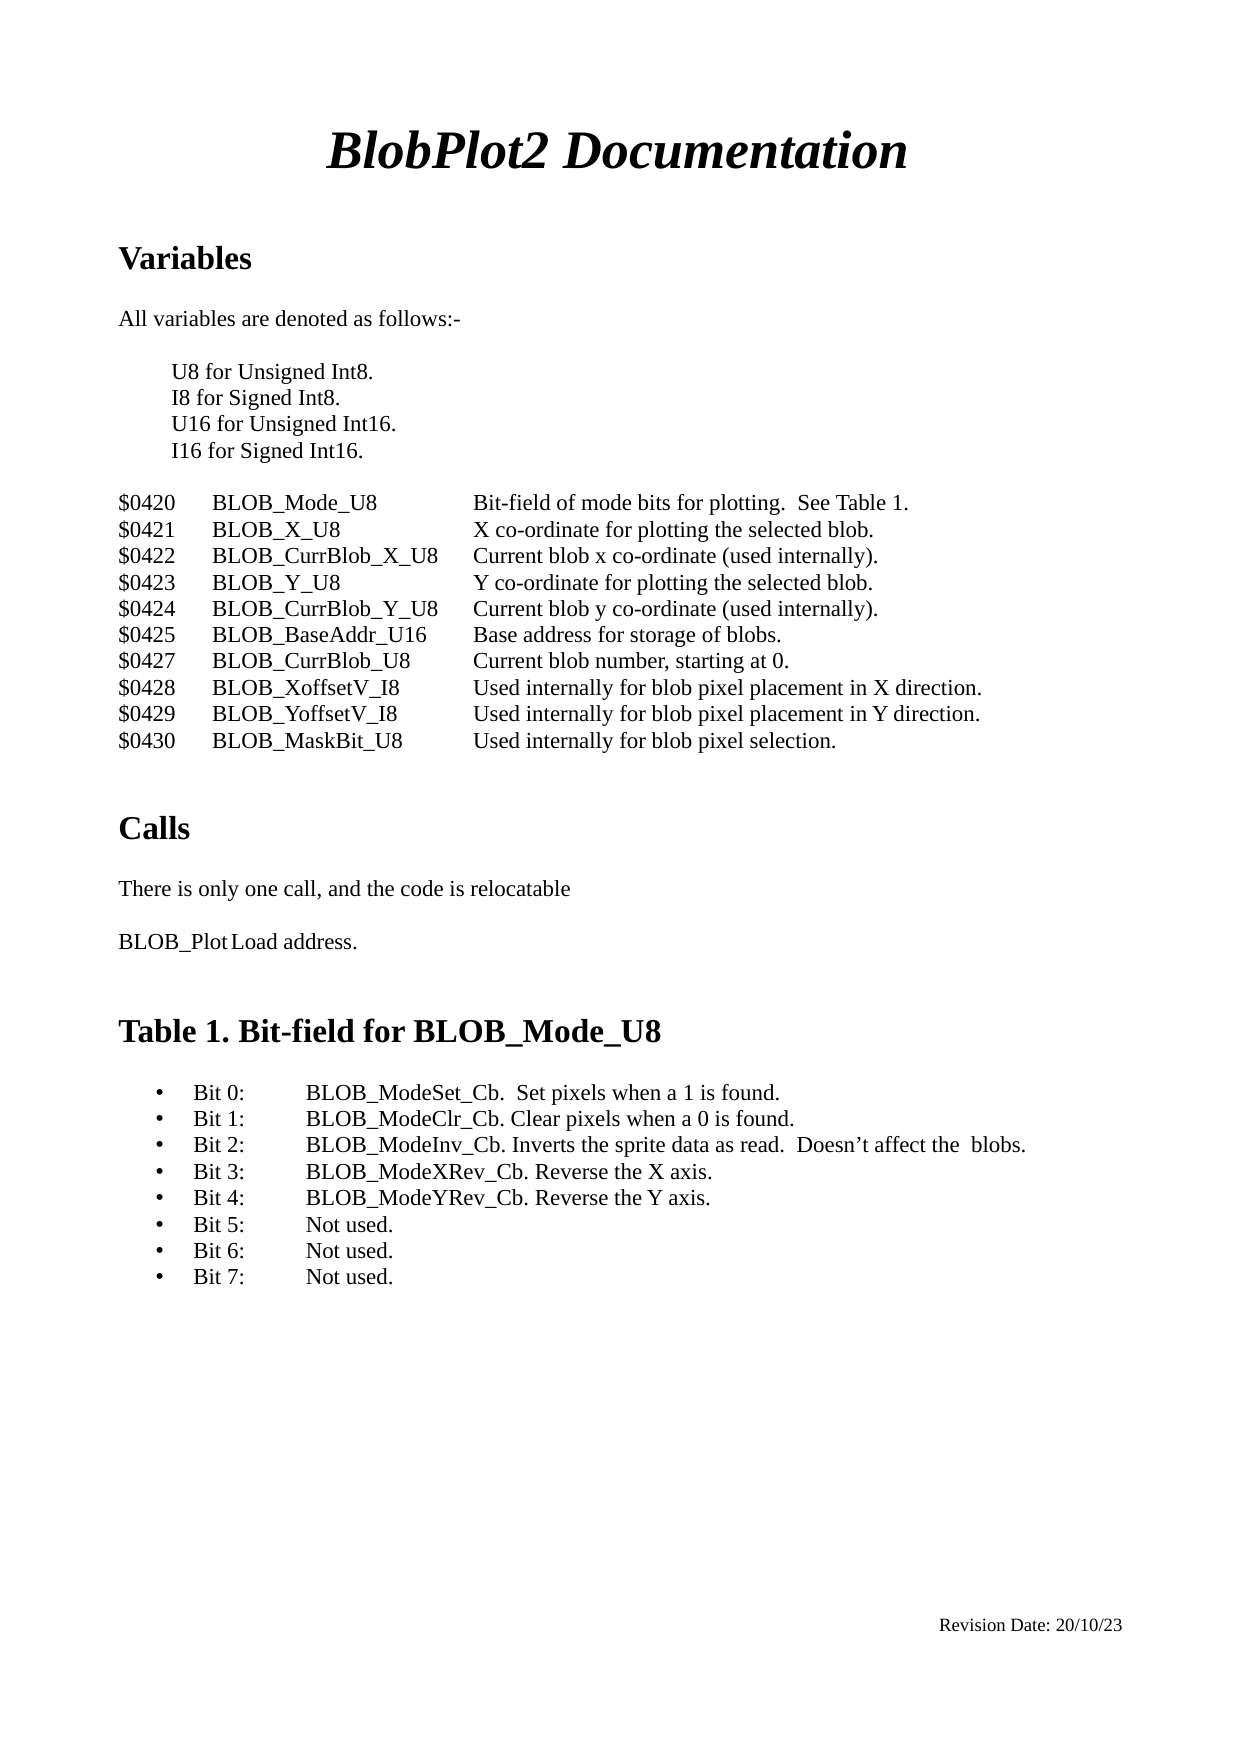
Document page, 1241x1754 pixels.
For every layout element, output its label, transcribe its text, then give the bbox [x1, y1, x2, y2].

text $0427 BLOB_CurrBlob_U8 Current blob number, starting at 0. [118, 648, 1122, 674]
text $0424 BLOB_CurrBlob_Y_U8 Current blob y co-ordinate (used internally). [118, 595, 1122, 621]
list Bit 7: Not used. [156, 1263, 1122, 1290]
text $0428 BLOB_XoffsetV_I8 Used internally for blob pixel placement in X direction. [118, 674, 1122, 700]
text Table 1. Bit-field for BLOB_Mode_U8 [118, 1012, 1122, 1050]
list Bit 3: BLOB_ModeXRev_Cb. Reverse the X axis. [156, 1158, 1122, 1184]
list Bit 0: BLOB_ModeSet_Cb. Set pixels when a 1 is found. [156, 1079, 1122, 1105]
text BlobPlot2 Documentation [118, 118, 1122, 180]
text U8 for Unsigned Int8. [118, 358, 1122, 384]
text $0429 BLOB_YoffsetV_I8 Used internally for blob pixel placement in Y direction. [118, 700, 1122, 727]
text I16 for Signed Int16. [118, 437, 1122, 463]
list Bit 2: BLOB_ModeInv_Cb. Inverts the sprite data as read. Doesn’t affect the blobs. [156, 1132, 1122, 1158]
list Bit 6: Not used. [156, 1237, 1122, 1263]
text $0423 BLOB_Y_U8 Y co-ordinate for plotting the selected blob. [118, 568, 1122, 595]
text BLOB_Plot Load address. [118, 928, 1122, 954]
text I8 for Signed Int8. [118, 384, 1122, 410]
text Variables [118, 238, 1122, 276]
list Bit 1: BLOB_ModeClr_Cb. Clear pixels when a 0 is found. [156, 1105, 1122, 1132]
list Bit 5: Not used. [156, 1211, 1122, 1237]
list Bit 4: BLOB_ModeYRev_Cb. Reverse the Y axis. [156, 1184, 1122, 1211]
text $0425 BLOB_BaseAddr_U16 Base address for storage of blobs. [118, 621, 1122, 648]
text There is only one call, and the code is relocatable [118, 875, 1122, 902]
text Calls [118, 808, 1122, 846]
text All variables are denoted as follows:- [118, 305, 1122, 331]
text U16 for Unsigned Int16. [118, 410, 1122, 437]
text $0421 BLOB_X_U8 X co-ordinate for plotting the selected blob. [118, 516, 1122, 542]
text $0420 BLOB_Mode_U8 Bit-field of mode bits for plotting. See Table 1. [118, 489, 1122, 516]
text $0430 BLOB_MaskBit_U8 Used internally for blob pixel selection. [118, 727, 1122, 753]
text $0422 BLOB_CurrBlob_X_U8 Current blob x co-ordinate (used internally). [118, 542, 1122, 568]
